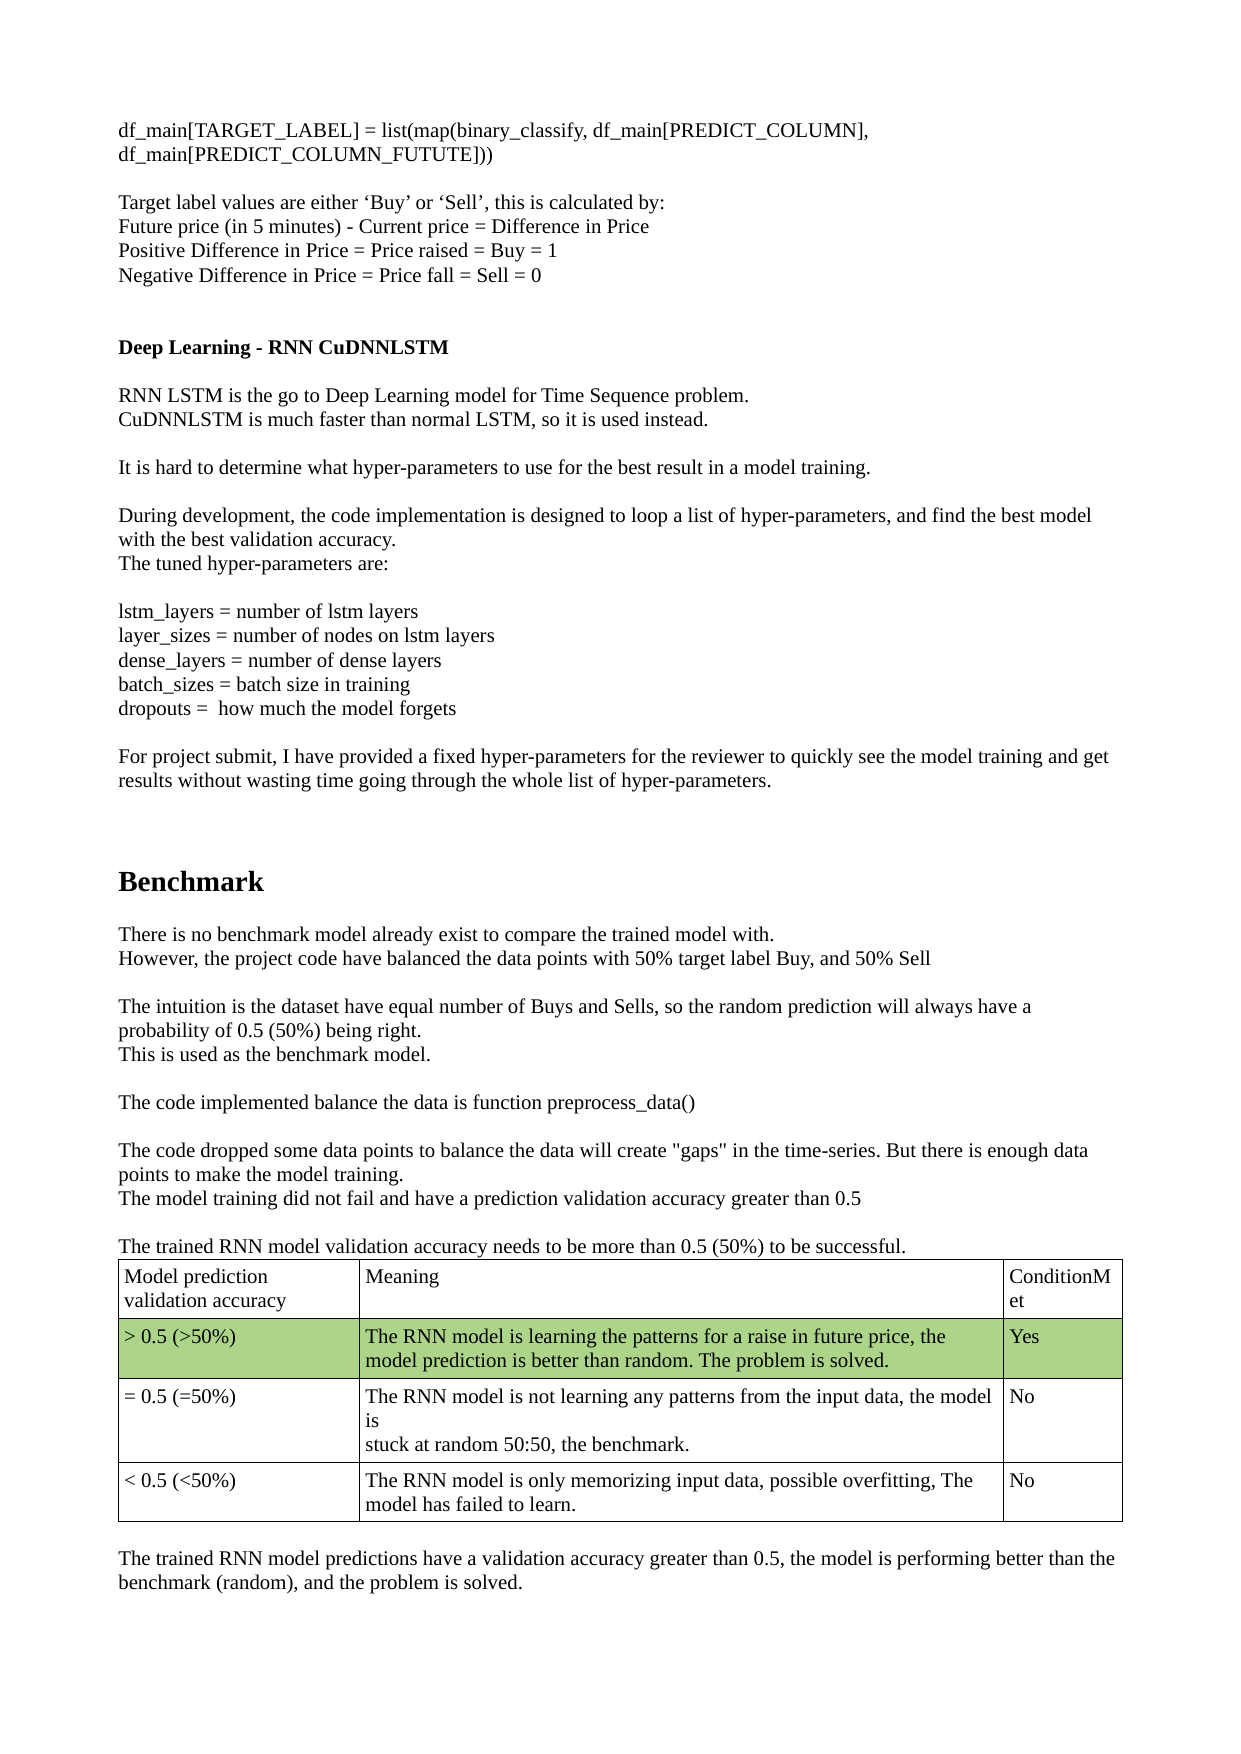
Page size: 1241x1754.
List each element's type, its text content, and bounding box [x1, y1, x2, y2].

text Target label values are either ‘Buy’ or ‘Sell’, this is calculated by: [118, 190, 1122, 214]
text During development, the code implementation is designed to loop a list of hyper-parameters, and find the best model with the best validation accuracy. [118, 503, 1122, 551]
text This is used as the benchmark model. [118, 1042, 1122, 1066]
table_cell No [1004, 1379, 1122, 1462]
text The trained RNN model validation accuracy needs to be more than 0.5 (50%) to be successful. [118, 1234, 1122, 1258]
table_header Model prediction validation accuracy [119, 1260, 359, 1318]
text The tuned hyper-parameters are: [118, 551, 1122, 575]
text df_main[TARGET_LABEL] = list(map(binary_classify, df_main[PREDICT_COLUMN], df_main[PREDICT_COLUMN_FUTUTE])) [118, 118, 1122, 166]
text However, the project code have balanced the data points with 50% target label Buy, and 50% Sell [118, 946, 1122, 970]
table_cell No [1004, 1463, 1122, 1521]
text Positive Difference in Price = Price raised = Buy = 1 [118, 238, 1122, 262]
table_cell The RNN model is learning the patterns for a raise in future price, the model prediction is better than random. The problem is solved. [360, 1319, 1003, 1378]
text batch_sizes = batch size in training [118, 672, 1122, 696]
text dense_layers = number of dense layers [118, 647, 1122, 672]
text For project submit, I have provided a fixed hyper-parameters for the reviewer to quickly see the model training and get results without wasting time going through the whole list of hyper-parameters. [118, 744, 1122, 792]
text dropouts = how much the model forgets [118, 696, 1122, 720]
text Future price (in 5 minutes) - Current price = Difference in Price [118, 214, 1122, 238]
text The code implemented balance the data is function preprocess_data() [118, 1090, 1122, 1114]
text Negative Difference in Price = Price fall = Sell = 0 [118, 262, 1122, 287]
text CuDNNLSTM is much faster than normal LSTM, so it is used instead. [118, 407, 1122, 431]
text It is hard to determine what hyper-parameters to use for the best result in a model training. [118, 455, 1122, 479]
text layer_sizes = number of nodes on lstm layers [118, 623, 1122, 647]
table_cell The RNN model is only memorizing input data, possible overfitting, The model has failed to learn. [360, 1463, 1003, 1521]
table_cell The RNN model is not learning any patterns from the input data, the model is stuck at random 50:50, the benchmark. [360, 1379, 1003, 1462]
table_cell < 0.5 (<50%) [119, 1463, 359, 1521]
table_header Meaning [360, 1260, 1003, 1318]
table_header ConditionMet [1004, 1260, 1122, 1318]
text lstm_layers = number of lstm layers [118, 599, 1122, 623]
text There is no benchmark model already exist to compare the trained model with. [118, 922, 1122, 946]
subtitle Benchmark [118, 864, 1122, 898]
text The intuition is the dataset have equal number of Buys and Sells, so the random prediction will always have a probability of 0.5 (50%) being right. [118, 994, 1122, 1042]
table_cell = 0.5 (=50%) [119, 1379, 359, 1462]
text RNN LSTM is the go to Deep Learning model for Time Sequence problem. [118, 383, 1122, 407]
table_cell Yes [1004, 1319, 1122, 1378]
text The trained RNN model predictions have a validation accuracy greater than 0.5, the model is performing better than the benchmark (random), and the problem is solved. [118, 1546, 1122, 1594]
table_cell > 0.5 (>50%) [119, 1319, 359, 1378]
text Deep Learning - RNN CuDNNLSTM [118, 335, 1122, 359]
text The model training did not fail and have a prediction validation accuracy greater than 0.5 [118, 1186, 1122, 1210]
text The code dropped some data points to balance the data will create "gaps" in the time-series. But there is enough data points to make the model training. [118, 1138, 1122, 1186]
